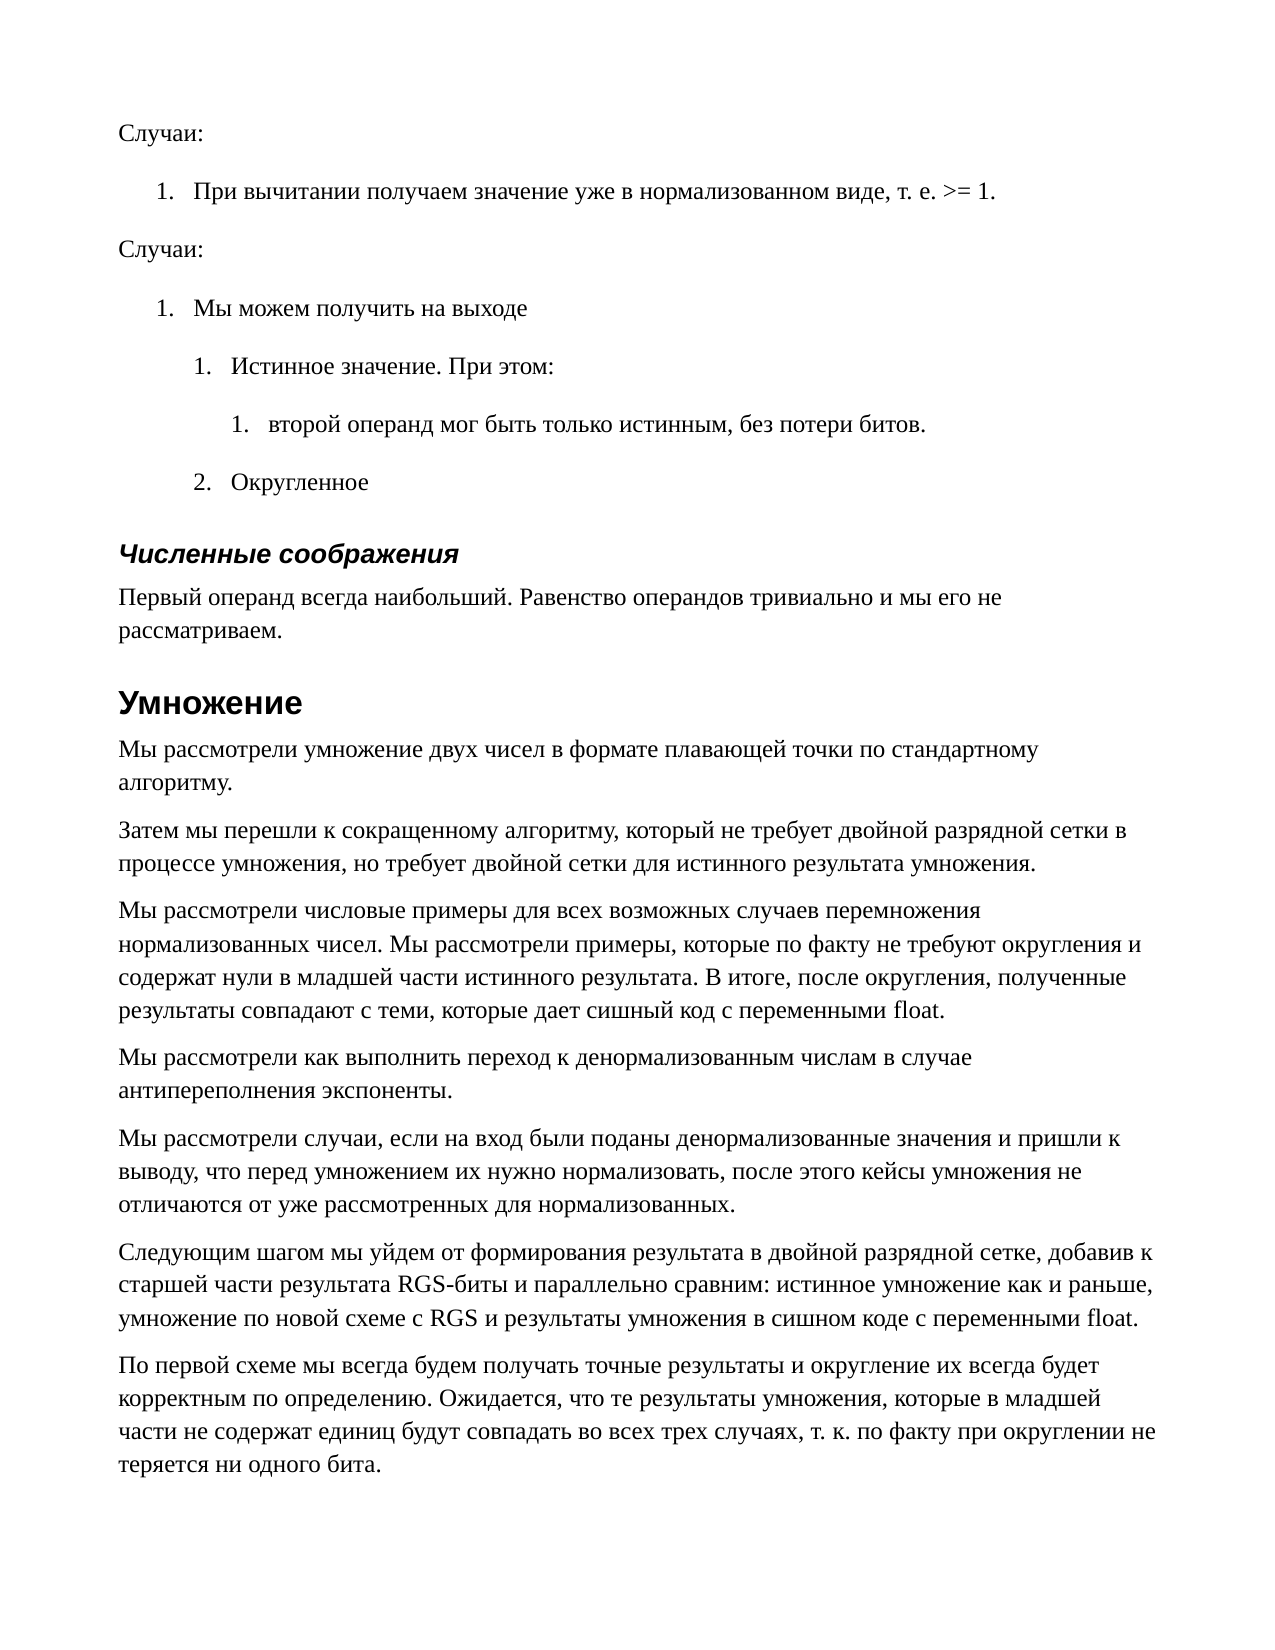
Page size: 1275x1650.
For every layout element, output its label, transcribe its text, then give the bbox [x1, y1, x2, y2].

text По первой схеме мы всегда будем получать точные результаты и округление их всегда будет корректным по определению. Ожидается, что те результаты умножения, которые в младшей части не содержат единиц будут совпадать во всех трех случаях, т. к. по факту при округлении не теряется ни одного бита. [118, 1350, 1157, 1478]
text Мы рассмотрели умножение двух чисел в формате плавающей точки по стандартному алгоритму. [118, 734, 1157, 796]
list второй операнд мог быть только истинным, без потери битов. [231, 409, 1157, 438]
text Случаи: [118, 234, 1098, 263]
text Мы рассмотрели случаи, если на вход были поданы денормализованные значения и пришли к выводу, что перед умножением их нужно нормализовать, после этого кейсы умножения не отличаются от уже рассмотренных для нормализованных. [118, 1123, 1157, 1218]
list Истинное значение. При этом: [193, 351, 1157, 380]
list Мы можем получить на выходе [156, 293, 1157, 322]
text Мы рассмотрели числовые примеры для всех возможных случаев перемножения нормализованных чисел. Мы рассмотрели примеры, которые по факту не требуют округления и содержат нули в младшей части истинного результата. В итоге, после округления, полученные результаты совпадают с теми, которые дает сишный код с переменными float. [118, 896, 1157, 1023]
text Мы рассмотрели как выполнить переход к денормализованным числам в случае антипереполнения экспоненты. [118, 1042, 1157, 1104]
text Следующим шагом мы уйдем от формирования результата в двойной разрядной сетке, добавив к старшей части результата RGS-биты и параллельно сравним: истинное умножение как и раньше, умножение по новой схеме с RGS и результаты умножения в сишном коде с переменными float. [118, 1237, 1157, 1331]
text Затем мы перешли к сокращенному алгоритму, который не требует двойной разрядной сетки в процессе умножения, но требует двойной сетки для истинного результата умножения. [118, 815, 1157, 877]
subtitle Умножение [118, 683, 1157, 722]
list При вычитании получаем значение уже в нормализованном виде, т. е. >= 1. [156, 176, 1157, 205]
subtitle Численные соображения [118, 538, 1157, 569]
list Округленное [193, 467, 1157, 496]
text Случаи: [118, 118, 1098, 147]
text Первый операнд всегда наибольший. Равенство операндов тривиально и мы его не рассматриваем. [118, 582, 1157, 644]
